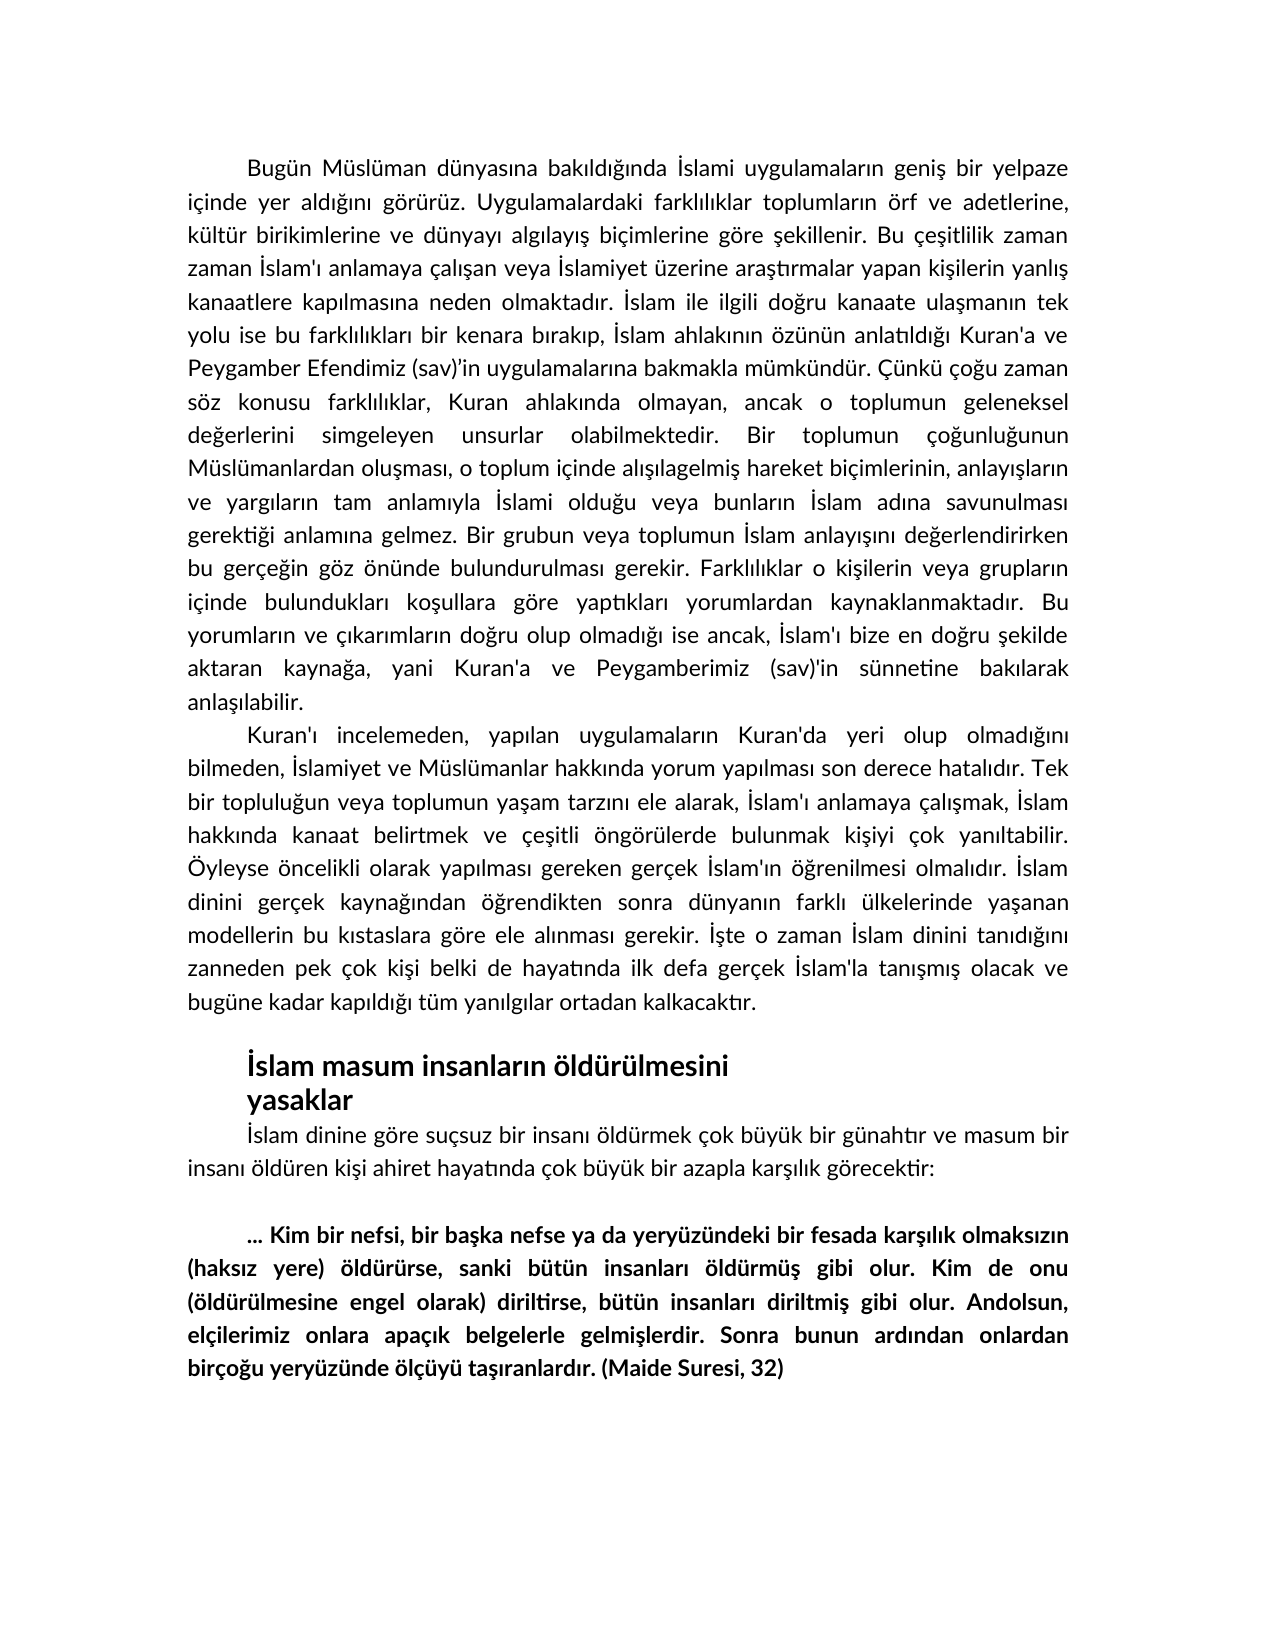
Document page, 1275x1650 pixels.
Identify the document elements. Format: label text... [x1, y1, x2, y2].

text İslam masum insanların öldürülmesini [187, 1050, 1070, 1083]
text İslam dinine göre suçsuz bir insanı öldürmek çok büyük bir günahtır ve masum bir insanı öldüren kişi ahiret hayatında çok büyük bir azapla karşılık görecektir: [187, 1117, 1070, 1183]
text Bugün Müslüman dünyasına bakıldığında İslami uygulamaların geniş bir yelpaze içinde yer aldığını görürüz. Uygulamalardaki farklılıklar toplumların örf ve adetlerine, kültür birikimlerine ve dünyayı algılayış biçimlerine göre şekillenir. Bu çeşitlilik zaman zaman İslam'ı anlamaya çalışan veya İslamiyet üzerine araştırmalar yapan kişilerin yanlış kanaatlere kapılmasına neden olmaktadır. İslam ile ilgili doğru kanaate ulaşmanın tek yolu ise bu farklılıkları bir kenara bırakıp, İslam ahlakının özünün anlatıldığı Kuran'a ve Peygamber Efendimiz (sav)’in uygulamalarına bakmakla mümkündür. Çünkü çoğu zaman söz konusu farklılıklar, Kuran ahlakında olmayan, ancak o toplumun geleneksel değerlerini simgeleyen unsurlar olabilmektedir. Bir toplumun çoğunluğunun Müslümanlardan oluşması, o toplum içinde alışılagelmiş hareket biçimlerinin, anlayışların ve yargıların tam anlamıyla İslami olduğu veya bunların İslam adına savunulması gerektiği anlamına gelmez. Bir grubun veya toplumun İslam anlayışını değerlendirirken bu gerçeğin göz önünde bulundurulması gerekir. Farklılıklar o kişilerin veya grupların içinde bulundukları koşullara göre yaptıkları yorumlardan kaynaklanmaktadır. Bu yorumların ve çıkarımların doğru olup olmadığı ise ancak, İslam'ı bize en doğru şekilde aktaran kaynağa, yani Kuran'a ve Peygamberimiz (sav)'in sünnetine bakılarak anlaşılabilir. [187, 150, 1070, 717]
text yasaklar [187, 1083, 1070, 1117]
text ... Kim bir nefsi, bir başka nefse ya da yeryüzündeki bir fesada karşılık olmaksızın (haksız yere) öldürürse, sanki bütün insanları öldürmüş gibi olur. Kim de onu (öldürülmesine engel olarak) diriltirse, bütün insanları diriltmiş gibi olur. Andolsun, elçilerimiz onlara apaçık belgelerle gelmişlerdir. Sonra bunun ardından onlardan birçoğu yeryüzünde ölçüyü taşıranlardır. (Maide Suresi, 32) [187, 1217, 1070, 1383]
text Kuran'ı incelemeden, yapılan uygulamaların Kuran'da yeri olup olmadığını bilmeden, İslamiyet ve Müslümanlar hakkında yorum yapılması son derece hatalıdır. Tek bir topluluğun veya toplumun yaşam tarzını ele alarak, İslam'ı anlamaya çalışmak, İslam hakkında kanaat belirtmek ve çeşitli öngörülerde bulunmak kişiyi çok yanıltabilir. Öyleyse öncelikli olarak yapılması gereken gerçek İslam'ın öğrenilmesi olmalıdır. İslam dinini gerçek kaynağından öğrendikten sonra dünyanın farklı ülkelerinde yaşanan modellerin bu kıstaslara göre ele alınması gerekir. İşte o zaman İslam dinini tanıdığını zanneden pek çok kişi belki de hayatında ilk defa gerçek İslam'la tanışmış olacak ve bugüne kadar kapıldığı tüm yanılgılar ortadan kalkacaktır. [187, 717, 1070, 1017]
